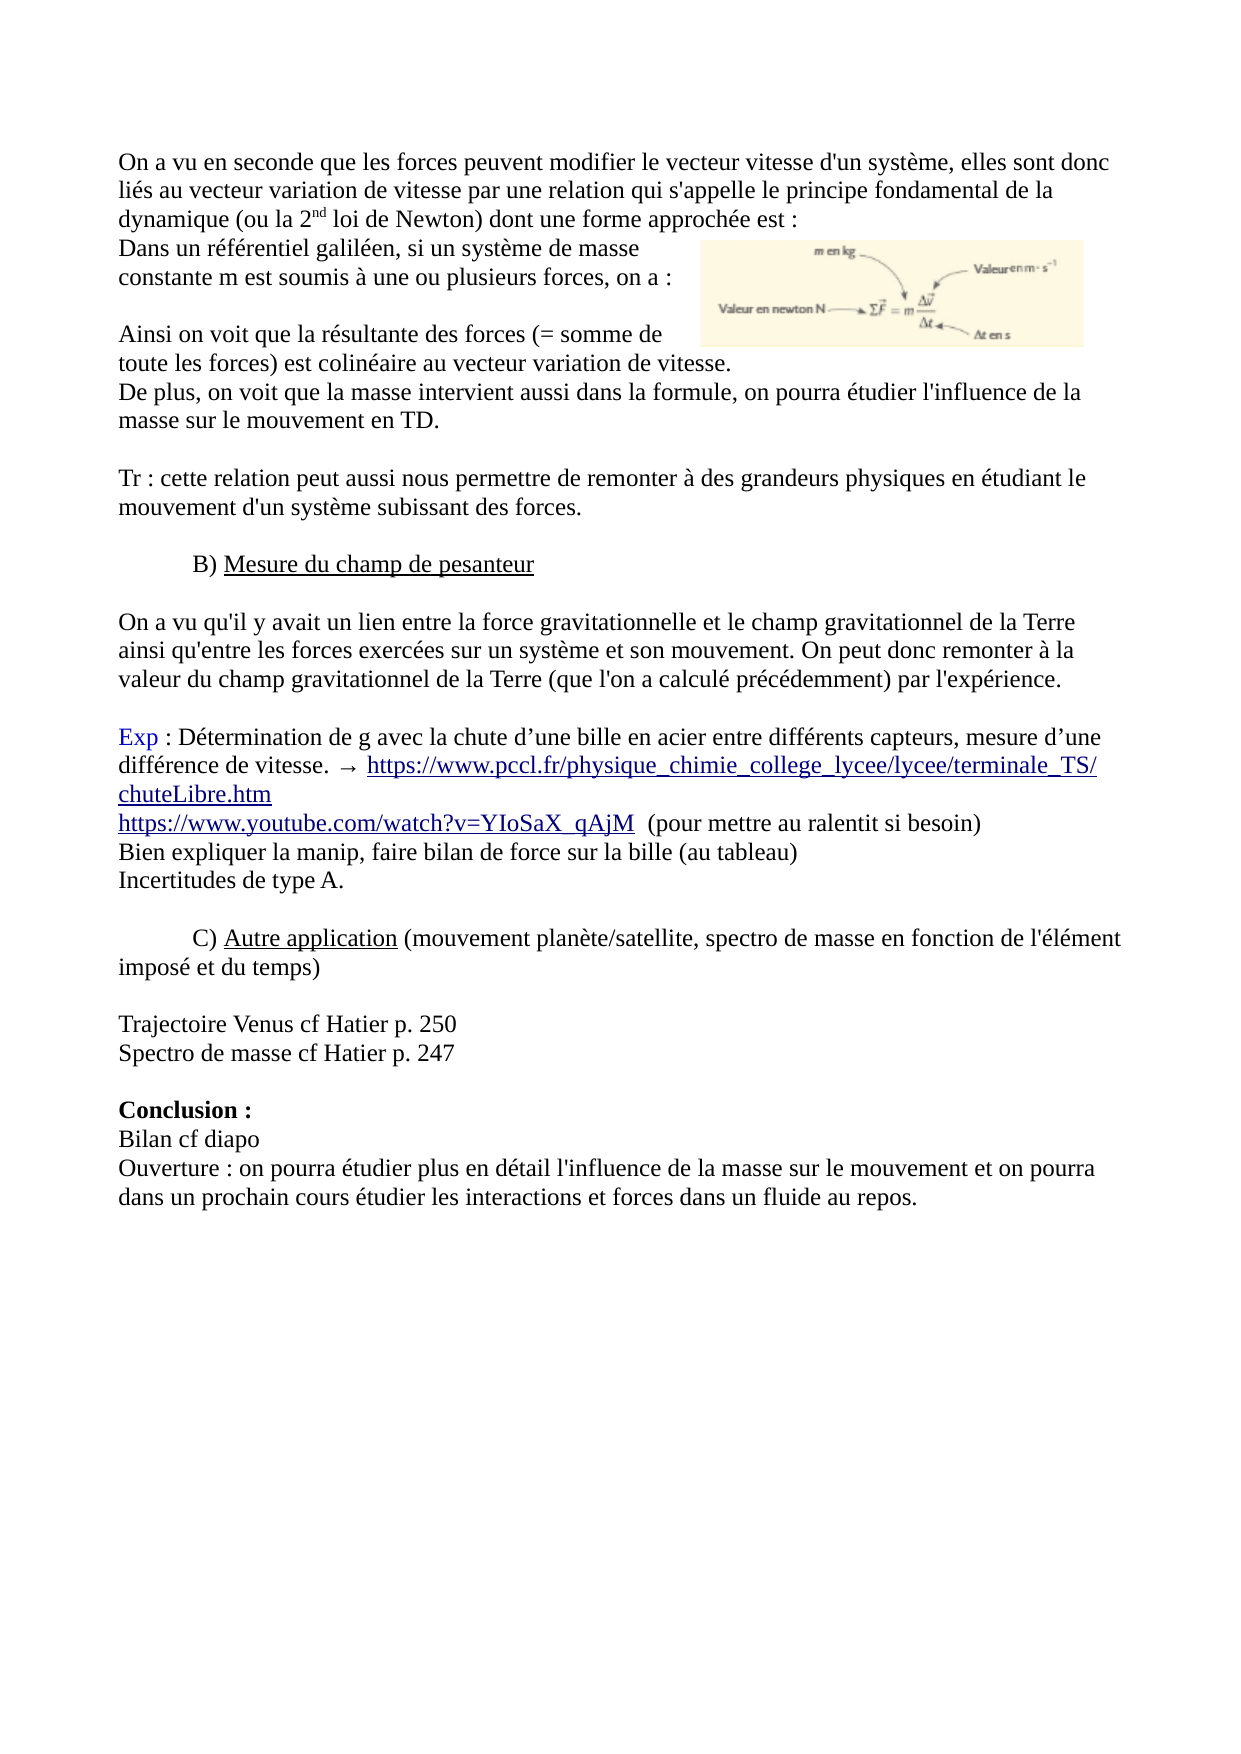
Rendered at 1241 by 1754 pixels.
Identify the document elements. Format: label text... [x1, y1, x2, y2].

text De plus, on voit que la masse intervient aussi dans la formule, on pourra étudier l'influence de la masse sur le mouvement en TD. [118, 377, 1122, 434]
text Tr : cette relation peut aussi nous permettre de remonter à des grandeurs physiques en étudiant le mouvement d'un système subissant des forces. [118, 463, 1122, 521]
picture [700, 240, 1084, 347]
text C) Autre application (mouvement planète/satellite, spectro de masse en fonction de l'élément imposé et du temps) [118, 923, 1122, 981]
text Dans un référentiel galiléen, si un système de masse constante m est soumis à une ou plusieurs forces, on a : [118, 233, 1122, 291]
text On a vu qu'il y avait un lien entre la force gravitationnelle et le champ gravitationnel de la Terre ainsi qu'entre les forces exercées sur un système et son mouvement. On peut donc remonter à la valeur du champ gravitationnel de la Terre (que l'on a calculé précédemment) par l'expérience. [118, 607, 1122, 693]
text Exp : Détermination de g avec la chute d’une bille en acier entre différents capteurs, mesure d’une différence de vitesse. → https://www.pccl.fr/physique_chimie_college_lycee/lycee/terminale_TS/chuteLibre.htm [118, 722, 1122, 808]
text B) Mesure du champ de pesanteur [118, 549, 1122, 578]
text Spectro de masse cf Hatier p. 247 [118, 1038, 1122, 1067]
text Bien expliquer la manip, faire bilan de force sur la bille (au tableau) [118, 837, 1122, 866]
text Conclusion : [118, 1096, 1122, 1124]
text Trajectoire Venus cf Hatier p. 250 [118, 1009, 1122, 1038]
text Incertitudes de type A. [118, 866, 1122, 894]
text On a vu en seconde que les forces peuvent modifier le vecteur vitesse d'un système, elles sont donc liés au vecteur variation de vitesse par une relation qui s'appelle le principe fondamental de la dynamique (ou la 2nd loi de Newton) dont une forme approchée est : [118, 147, 1122, 233]
text https://www.youtube.com/watch?v=YIoSaX_qAjM (pour mettre au ralentit si besoin) [118, 808, 1122, 837]
text Ainsi on voit que la résultante des forces (= somme de toute les forces) est colinéaire au vecteur variation de vitesse. [118, 319, 1122, 377]
text Bilan cf diapo [118, 1124, 1122, 1153]
text Ouverture : on pourra étudier plus en détail l'influence de la masse sur le mouvement et on pourra dans un prochain cours étudier les interactions et forces dans un fluide au repos. [118, 1153, 1122, 1211]
